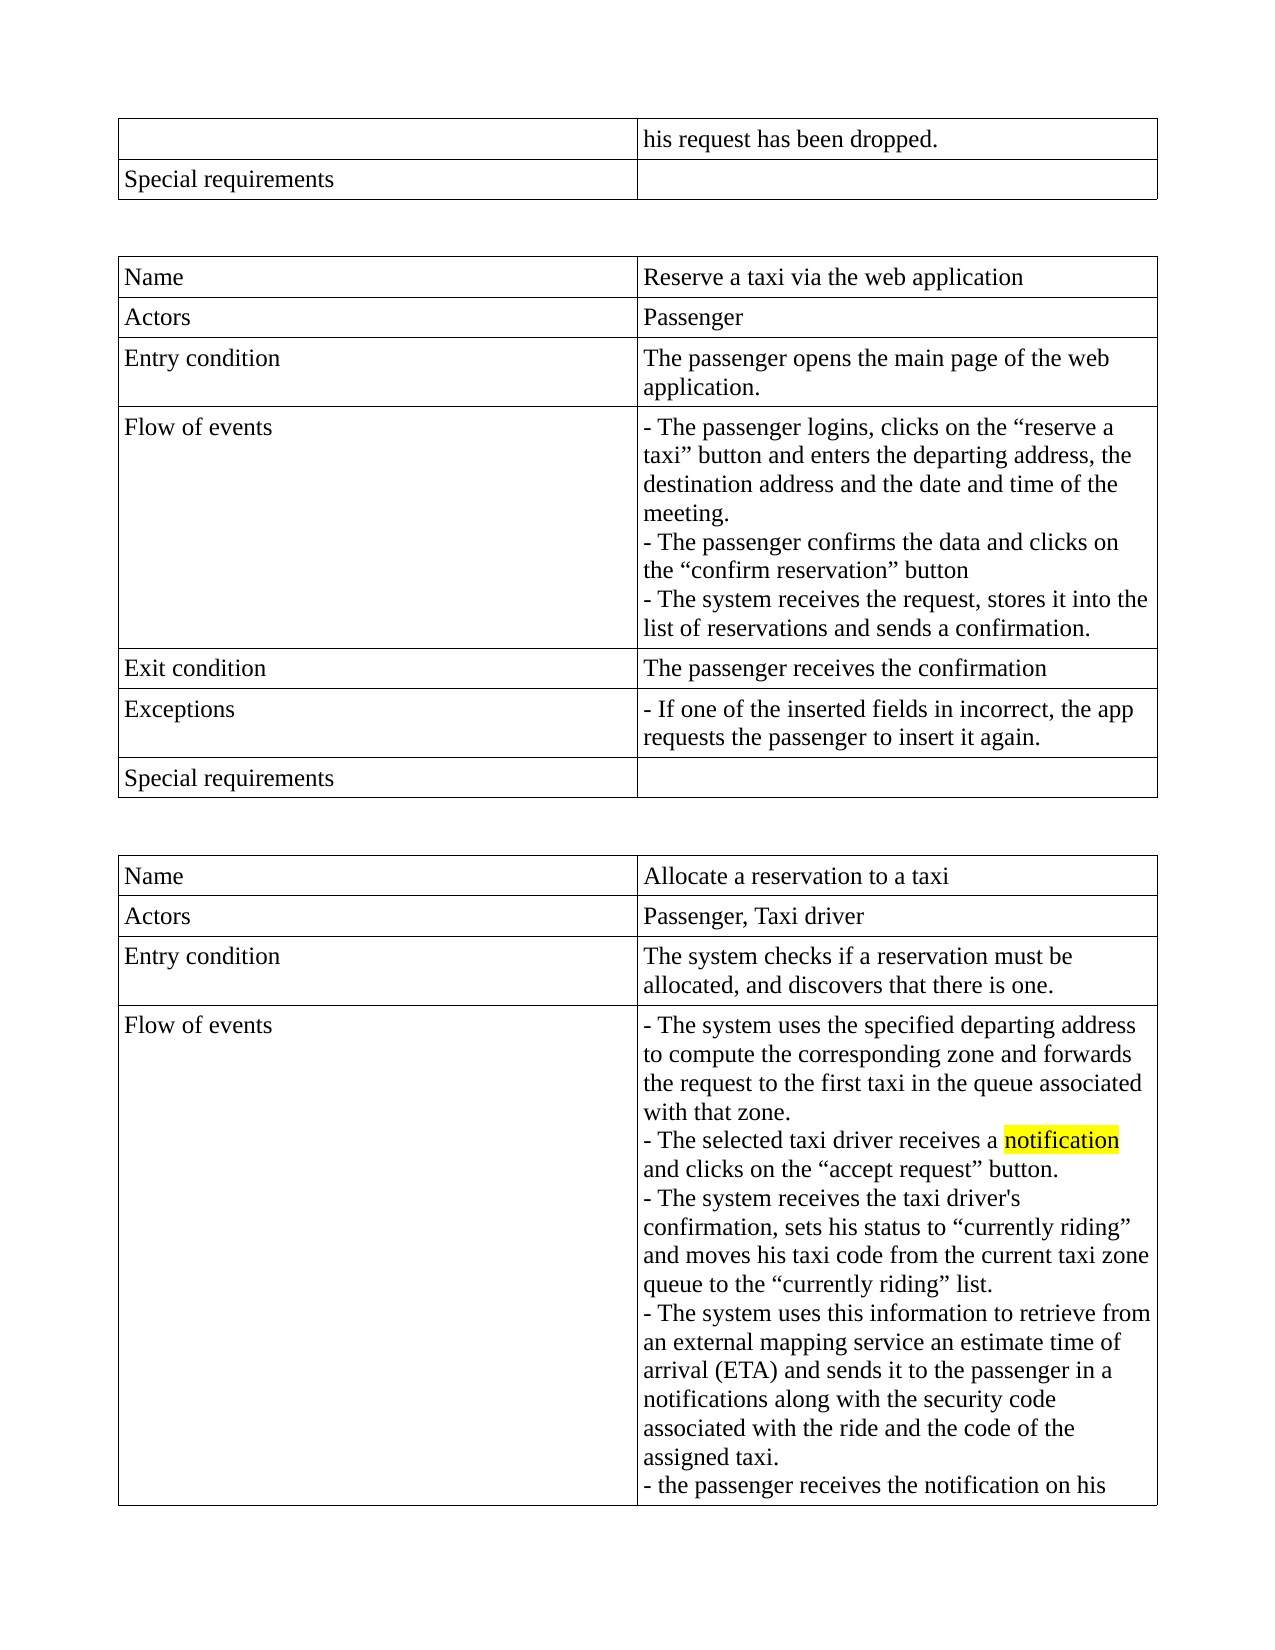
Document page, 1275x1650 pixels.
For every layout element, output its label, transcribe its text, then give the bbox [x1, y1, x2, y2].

table_cell Special requirements [119, 160, 637, 199]
table_cell - The passenger logins, clicks on the “reserve a taxi” button and enters the departing address, the destination address and the date and time of the meeting. - The passenger confirms the data and clicks on the “confirm reservation” button - The system receives the request, stores it into the list of reservations and sends a confirmation. [638, 407, 1157, 648]
table_cell Exceptions [119, 689, 637, 757]
table_cell The passenger opens the main page of the web application. [638, 338, 1157, 406]
table_cell Entry condition [119, 338, 637, 406]
table_cell [119, 119, 637, 158]
table_cell Flow of events [119, 1006, 637, 1505]
table_header Name [119, 257, 637, 297]
table_cell - The system uses the specified departing address to compute the corresponding zone and forwards the request to the first taxi in the queue associated with that zone. - The selected taxi driver receives a notification and clicks on the “accept request” button. - The system receives the taxi driver's confirmation, sets his status to “currently riding” and moves his taxi code from the current taxi zone queue to the “currently riding” list. - The system uses this information to retrieve from an external mapping service an estimate time of arrival (ETA) and sends it to the passenger in a notifications along with the security code associated with the ride and the code of the assigned taxi. - the passenger receives the notification on his [638, 1006, 1157, 1505]
table_cell - If one of the inserted fields in incorrect, the app requests the passenger to insert it again. [638, 689, 1157, 757]
table_cell The system checks if a reservation must be allocated, and discovers that there is one. [638, 937, 1157, 1004]
table_cell [638, 758, 1157, 797]
table_cell Passenger [638, 298, 1157, 337]
table_header Name [119, 856, 637, 895]
table_header Reserve a taxi via the web application [638, 257, 1157, 297]
table_cell his request has been dropped. [638, 119, 1157, 158]
table_cell Actors [119, 896, 637, 936]
table_header Allocate a reservation to a taxi [638, 856, 1157, 895]
table_cell Passenger, Taxi driver [638, 896, 1157, 936]
table_cell [638, 160, 1157, 199]
table_cell The passenger receives the confirmation [638, 649, 1157, 688]
table_cell Exit condition [119, 649, 637, 688]
table_cell Special requirements [119, 758, 637, 797]
table_cell Entry condition [119, 937, 637, 1004]
table_cell Actors [119, 298, 637, 337]
table_cell Flow of events [119, 407, 637, 648]
